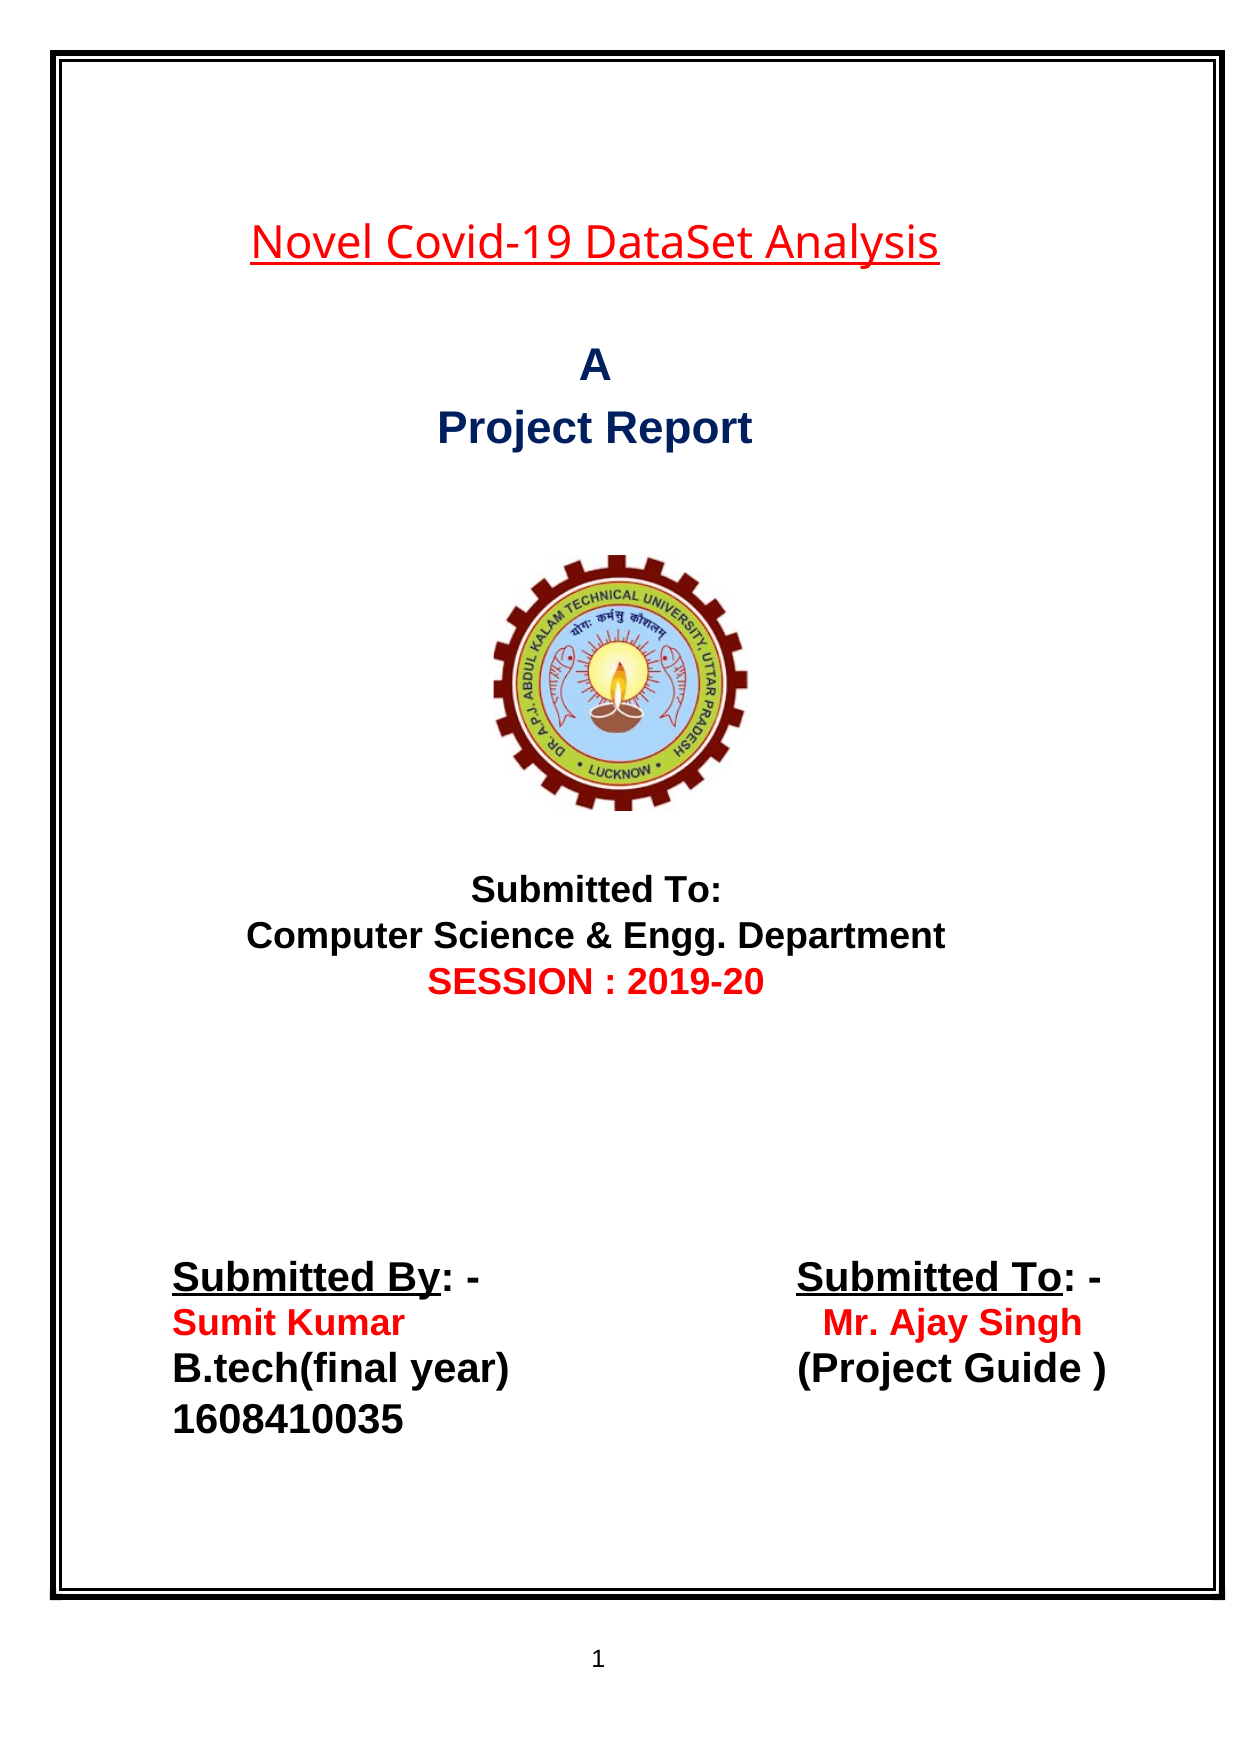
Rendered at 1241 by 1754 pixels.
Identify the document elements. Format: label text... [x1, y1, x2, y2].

text Submitted To: [145, 867, 1059, 910]
table_cell Mr. Ajay Singh [736, 1300, 1130, 1343]
text SESSION : 2019-20 [145, 959, 1057, 1002]
table_cell Sumit Kumar [172, 1300, 736, 1343]
table_cell (Project Guide ) [736, 1344, 1130, 1443]
table_header Submitted By: - [172, 1252, 736, 1300]
table_header Submitted To: - [736, 1252, 1130, 1300]
text Project Report [145, 401, 1057, 454]
text A [145, 337, 1058, 390]
text Computer Science & Engg. Department [145, 913, 1057, 956]
table_cell B.tech(final year) 1608410035 [172, 1344, 736, 1443]
text Novel Covid-19 DataSet Analysis [145, 211, 1045, 270]
picture [493, 555, 749, 811]
